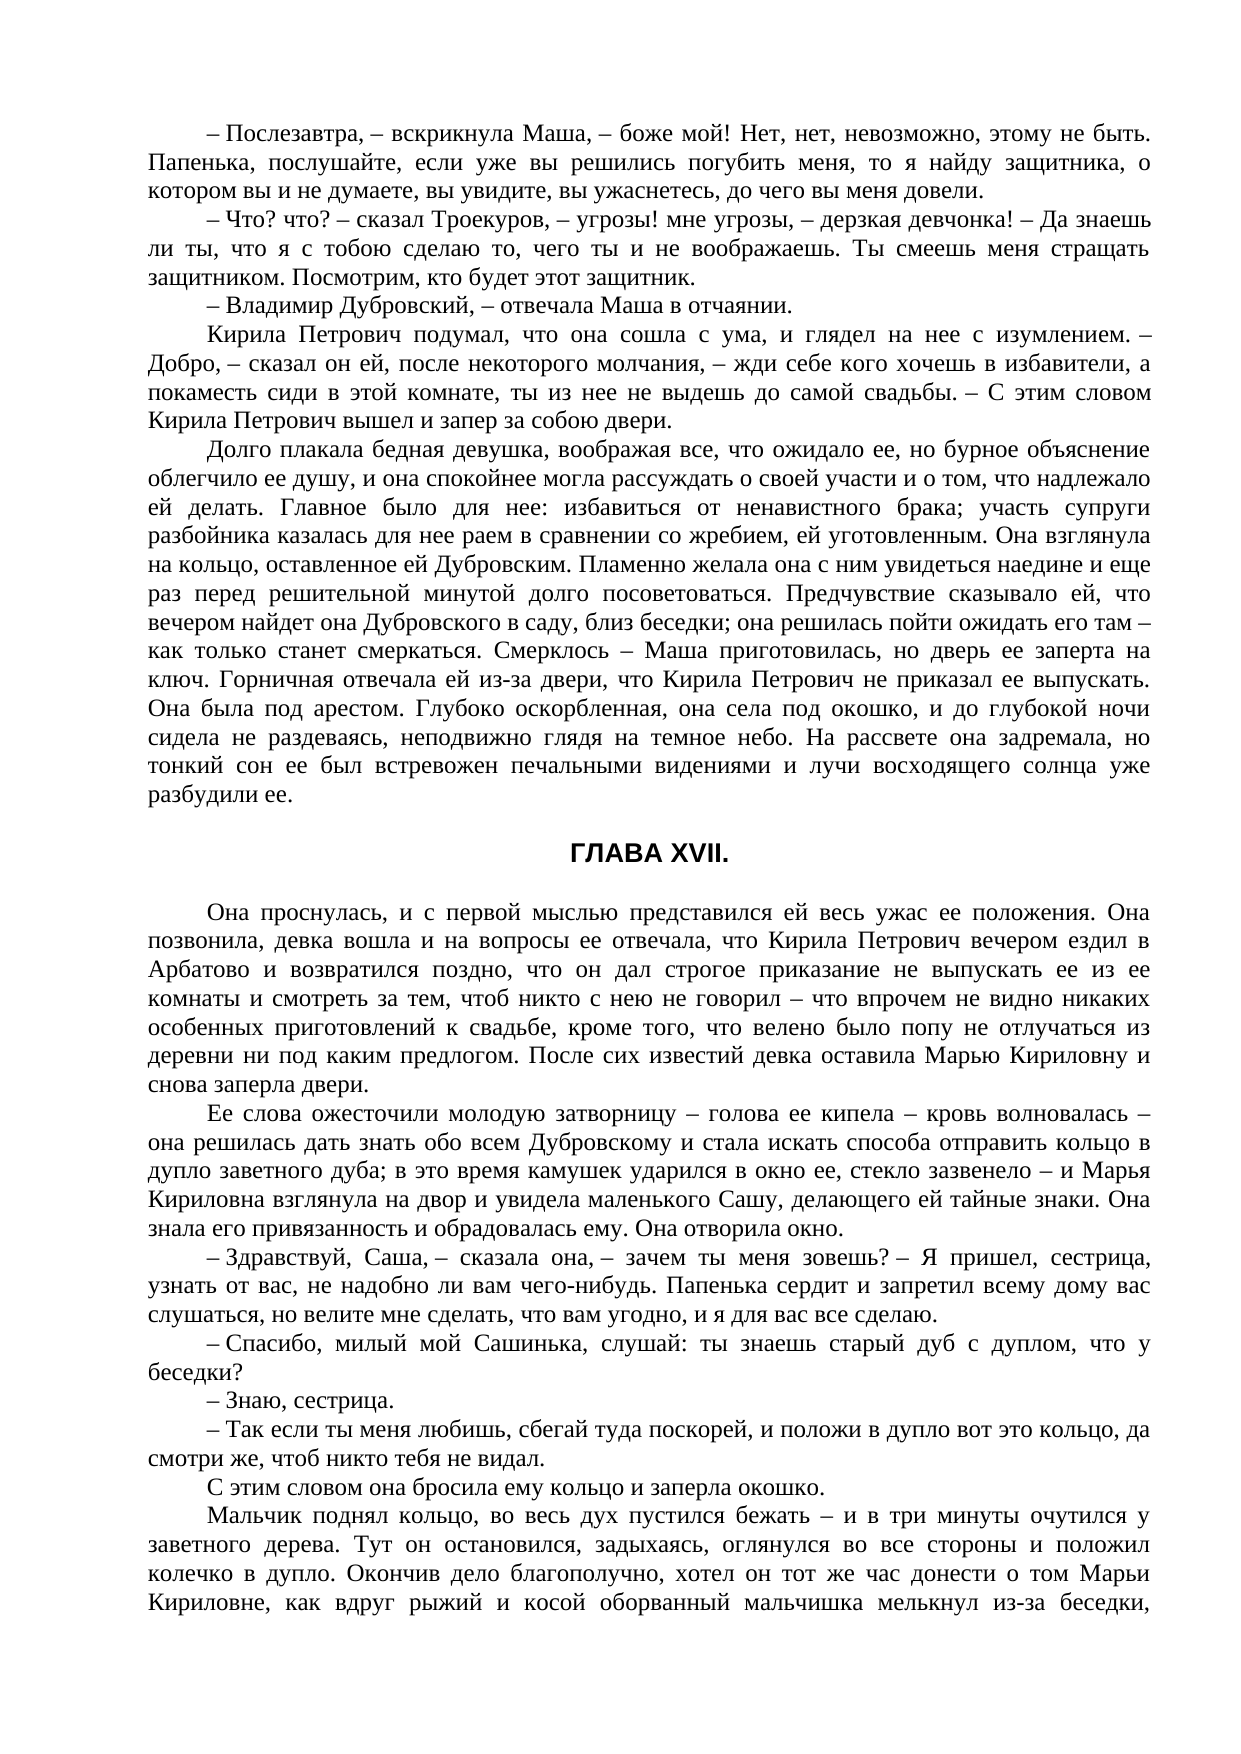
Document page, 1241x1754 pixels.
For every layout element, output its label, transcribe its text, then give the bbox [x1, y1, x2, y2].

text – Что? что? – сказал Троекуров, – угрозы! мне угрозы, – дерзкая девчонка! – Да знаешь ли ты, что я с тобою сделаю то, чего ты и не воображаешь. Ты смеешь меня стращать защитником. Посмотрим, кто будет этот защитник. [148, 204, 1152, 291]
text – Так если ты меня любишь, сбегай туда поскорей, и положи в дупло вот это кольцо, да смотри же, чтоб никто тебя не видал. [148, 1414, 1152, 1472]
text – Владимир Дубровский, – отвечала Маша в отчаянии. [148, 291, 1152, 319]
text Мальчик поднял кольцо, во весь дух пустился бежать – и в три минуты очутился у заветного дерева. Тут он остановился, задыхаясь, оглянулся во все стороны и положил колечко в дупло. Окончив дело благополучно, хотел он тот же час донести о том Марьи Кириловне, как вдруг рыжий и косой оборванный мальчишка мелькнул из-за беседки, [148, 1501, 1152, 1616]
text Кирила Петрович подумал, что она сошла с ума, и глядел на нее с изумлением. – Добро, – сказал он ей, после некоторого молчания, – жди себе кого хочешь в избавители, а покаместь сиди в этой комнате, ты из нее не выдешь до самой свадьбы. – С этим словом Кирила Петрович вышел и запер за собою двери. [148, 319, 1152, 434]
text – Здравствуй, Саша, – сказала она, – зачем ты меня зовешь? – Я пришел, сестрица, узнать от вас, не надобно ли вам чего-нибудь. Папенька сердит и запретил всему дому вас слушаться, но велите мне сделать, что вам угодно, и я для вас все сделаю. [148, 1242, 1152, 1328]
text – Послезавтра, – вскрикнула Маша, – боже мой! Нет, нет, невозможно, этому не быть. Папенька, послушайте, если уже вы решились погубить меня, то я найду защитника, о котором вы и не думаете, вы увидите, вы ужаснетесь, до чего вы меня довели. [148, 118, 1152, 204]
text – Спасибо, милый мой Сашинька, слушай: ты знаешь старый дуб с дуплом, что у беседки? [148, 1328, 1152, 1386]
text Она проснулась, и с первой мыслью представился ей весь ужас ее положения. Она позвонила, девка вошла и на вопросы ее отвечала, что Кирила Петрович вечером ездил в Арбатово и возвратился поздно, что он дал строгое приказание не выпускать ее из ее комнаты и смотреть за тем, чтоб никто с нею не говорил – что впрочем не видно никаких особенных приготовлений к свадьбе, кроме того, что велено было попу не отлучаться из деревни ни под каким предлогом. После сих известий девка оставила Марью Кириловну и снова заперла двери. [148, 897, 1152, 1098]
subtitle ГЛАВА ХVII. [148, 837, 1152, 868]
text С этим словом она бросила ему кольцо и заперла окошко. [148, 1472, 1152, 1501]
text Долго плакала бедная девушка, воображая все, что ожидало ее, но бурное объяснение облегчило ее душу, и она спокойнее могла рассуждать о своей участи и о том, что надлежало ей делать. Главное было для нее: избавиться от ненавистного брака; участь супруги разбойника казалась для нее раем в сравнении со жребием, ей уготовленным. Она взглянула на кольцо, оставленное ей Дубровским. Пламенно желала она с ним увидеться наедине и еще раз перед решительной минутой долго посоветоваться. Предчувствие сказывало ей, что вечером найдет она Дубровского в саду, близ беседки; она решилась пойти ожидать его там – как только станет смеркаться. Смерклось – Маша приготовилась, но дверь ее заперта на ключ. Горничная отвечала ей из-за двери, что Кирила Петрович не приказал ее выпускать. Она была под арестом. Глубоко оскорбленная, она села под окошко, и до глубокой ночи сидела не раздеваясь, неподвижно глядя на темное небо. На рассвете она задремала, но тонкий сон ее был встревожен печальными видениями и лучи восходящего солнца уже разбудили ее. [148, 434, 1152, 808]
text Ее слова ожесточили молодую затворницу – голова ее кипела – кровь волновалась – она решилась дать знать обо всем Дубровскому и стала искать способа отправить кольцо в дупло заветного дуба; в это время камушек ударился в окно ее, стекло зазвенело – и Марья Кириловна взглянула на двор и увидела маленького Сашу, делающего ей тайные знаки. Она знала его привязанность и обрадовалась ему. Она отворила окно. [148, 1098, 1152, 1242]
text – Знаю, сестрица. [148, 1386, 1152, 1414]
